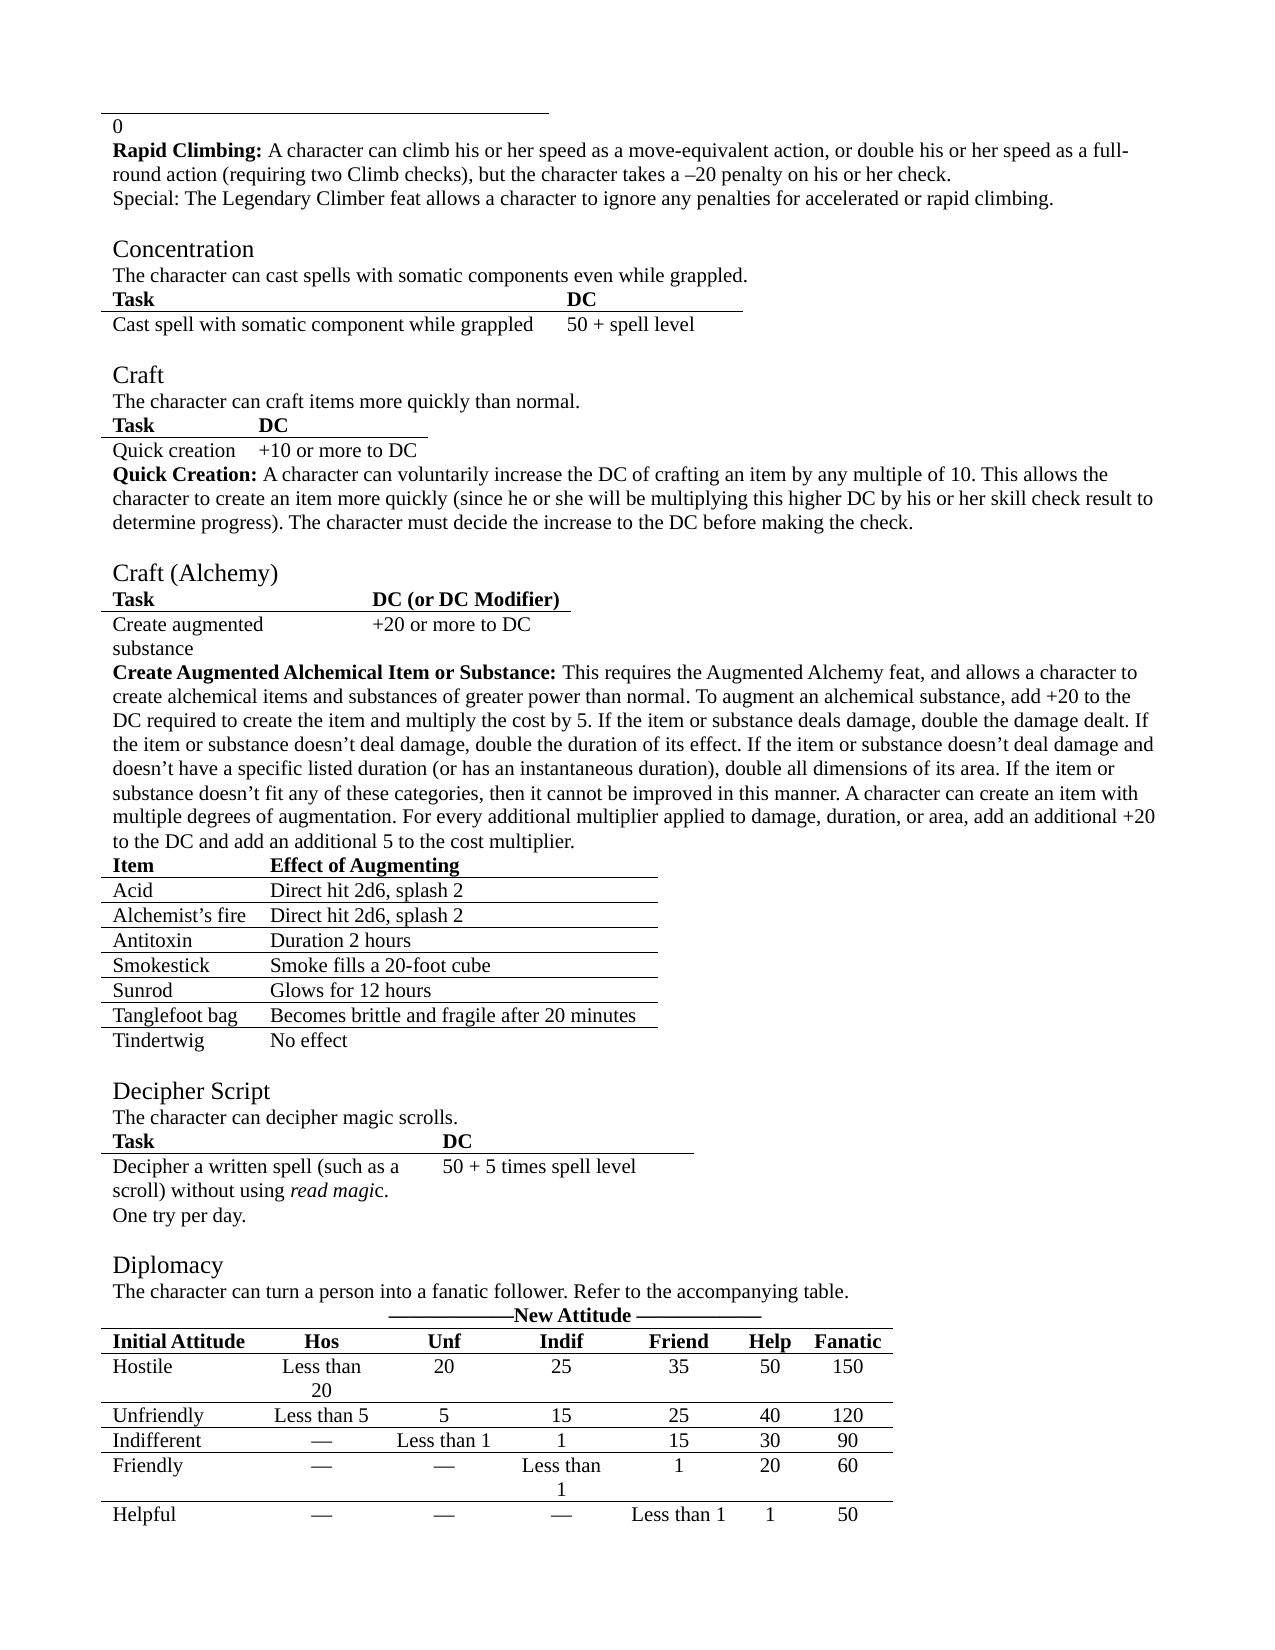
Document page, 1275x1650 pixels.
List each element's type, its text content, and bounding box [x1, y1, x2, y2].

table_cell — [503, 1502, 620, 1526]
table_cell 50 [803, 1502, 893, 1526]
table_cell Less than 1 [503, 1453, 620, 1501]
table_cell 30 [737, 1428, 803, 1452]
table_cell 50 + 5 times spell level [431, 1154, 694, 1227]
table_cell Smokestick [101, 953, 258, 977]
table_cell 120 [803, 1403, 893, 1427]
table_cell Alchemist’s fire [101, 903, 258, 927]
table_header Item [101, 853, 258, 877]
table_cell Helpful [101, 1502, 257, 1526]
text Create Augmented Alchemical Item or Substance: This requires the Augmented Alchemy feat, and allows a character to create alchemical items and substances of greater power than normal. To augment an alchemical substance, add +20 to the DC required to create the item and multiply the cost by 5. If the item or substance deals damage, double the damage dealt. If the item or substance doesn’t deal damage, double the duration of its effect. If the item or substance doesn’t deal damage and doesn’t have a specific listed duration (or has an instantaneous duration), double all dimensions of its area. If the item or substance doesn’t fit any of these categories, then it cannot be improved in this manner. A character can create an item with multiple degrees of augmentation. For every additional multiplier applied to damage, duration, or area, add an additional +20 to the DC and add an additional 5 to the cost multiplier. [112, 660, 1162, 853]
table_cell — [258, 1428, 385, 1452]
table_cell 50 + spell level [555, 312, 743, 336]
table_cell Sunrod [101, 978, 258, 1002]
text Quick Creation: A character can voluntarily increase the DC of crafting an item by any multiple of 10. This allows the character to create an item more quickly (since he or she will be multiplying this higher DC by his or her skill check result to determine progress). The character must decide the increase to the DC before making the check. [112, 462, 1162, 534]
table_header [101, 1304, 257, 1327]
table_cell Initial Attitude [101, 1329, 257, 1353]
table_cell Antitoxin [101, 928, 258, 952]
table_cell 5 [385, 1403, 503, 1427]
table_header DC (or DC Modifier) [361, 587, 571, 611]
table_cell 15 [503, 1403, 620, 1427]
table_cell — [385, 1453, 503, 1501]
table_cell Tanglefoot bag [101, 1003, 258, 1027]
table_header DC [431, 1129, 694, 1153]
table_cell Friendly [101, 1453, 257, 1501]
table_cell 1 [620, 1453, 737, 1501]
table_cell No effect [259, 1028, 658, 1052]
subtitle Craft (Alchemy) [112, 558, 1162, 587]
subtitle Concentration [112, 234, 1162, 263]
table_cell Less than 5 [258, 1403, 385, 1427]
table_header Effect of Augmenting [259, 853, 658, 877]
table_cell Becomes brittle and fragile after 20 minutes [259, 1003, 658, 1027]
table_cell 20 [737, 1453, 803, 1501]
text The character can turn a person into a fanatic follower. Refer to the accompanying table. [112, 1279, 1162, 1303]
table_cell — [258, 1502, 385, 1526]
subtitle Diplomacy [112, 1251, 1162, 1279]
table_cell Glows for 12 hours [259, 978, 658, 1002]
table_cell Help [737, 1329, 803, 1353]
table_cell Unf [385, 1329, 503, 1353]
table_header Task [101, 1129, 431, 1153]
subtitle Decipher Script [112, 1076, 1162, 1105]
table_cell Less than 1 [620, 1502, 737, 1526]
table_header Task [101, 287, 555, 311]
table_cell [155, 114, 549, 138]
table_cell +20 or more to DC [361, 612, 571, 660]
text The character can cast spells with somatic components even while grappled. [112, 263, 1162, 287]
table_cell 25 [503, 1354, 620, 1402]
table_cell 25 [620, 1403, 737, 1427]
table_cell 90 [803, 1428, 893, 1452]
table_cell Unfriendly [101, 1403, 257, 1427]
table_header DC [555, 287, 743, 311]
table_cell 40 [737, 1403, 803, 1427]
table_header Task [101, 587, 361, 611]
table_cell Friend [620, 1329, 737, 1353]
table_cell Tindertwig [101, 1028, 258, 1052]
table_cell Indifferent [101, 1428, 257, 1452]
text Rapid Climbing: A character can climb his or her speed as a move-equivalent action, or double his or her speed as a full-round action (requiring two Climb checks), but the character takes a –20 penalty on his or her check. [112, 138, 1162, 186]
table_cell 150 [803, 1354, 893, 1402]
table_cell 1 [503, 1428, 620, 1452]
table_cell 0 [101, 114, 155, 138]
table_cell — [258, 1453, 385, 1501]
table_header ——————New Attitude —————— [258, 1304, 893, 1327]
table_cell Direct hit 2d6, splash 2 [259, 878, 658, 902]
table_cell 60 [803, 1453, 893, 1501]
table_cell Smoke fills a 20-foot cube [259, 953, 658, 977]
table_cell Direct hit 2d6, splash 2 [259, 903, 658, 927]
table_cell 15 [620, 1428, 737, 1452]
table_cell Hostile [101, 1354, 257, 1402]
text The character can craft items more quickly than normal. [112, 389, 1162, 413]
table_cell 35 [620, 1354, 737, 1402]
table_cell Fanatic [803, 1329, 893, 1353]
table_cell Create augmented substance [101, 612, 361, 660]
table_cell Less than 1 [385, 1428, 503, 1452]
text The character can decipher magic scrolls. [112, 1105, 1162, 1129]
table_cell 50 [737, 1354, 803, 1402]
table_cell Hos [258, 1329, 385, 1353]
table_cell Acid [101, 878, 258, 902]
table_cell 20 [385, 1354, 503, 1402]
table_cell Quick creation [101, 438, 247, 462]
table_header Task [101, 413, 247, 437]
subtitle Craft [112, 360, 1162, 389]
table_header DC [247, 413, 428, 437]
text Special: The Legendary Climber feat allows a character to ignore any penalties for accelerated or rapid climbing. [112, 186, 1162, 210]
table_cell — [385, 1502, 503, 1526]
table_cell Indif [503, 1329, 620, 1353]
table_cell Less than 20 [258, 1354, 385, 1402]
table_cell Duration 2 hours [259, 928, 658, 952]
table_cell +10 or more to DC [247, 438, 428, 462]
table_cell Decipher a written spell (such as a scroll) without using read magic. One try per day. [101, 1154, 431, 1227]
table_cell Cast spell with somatic component while grappled [101, 312, 555, 336]
table_cell 1 [737, 1502, 803, 1526]
